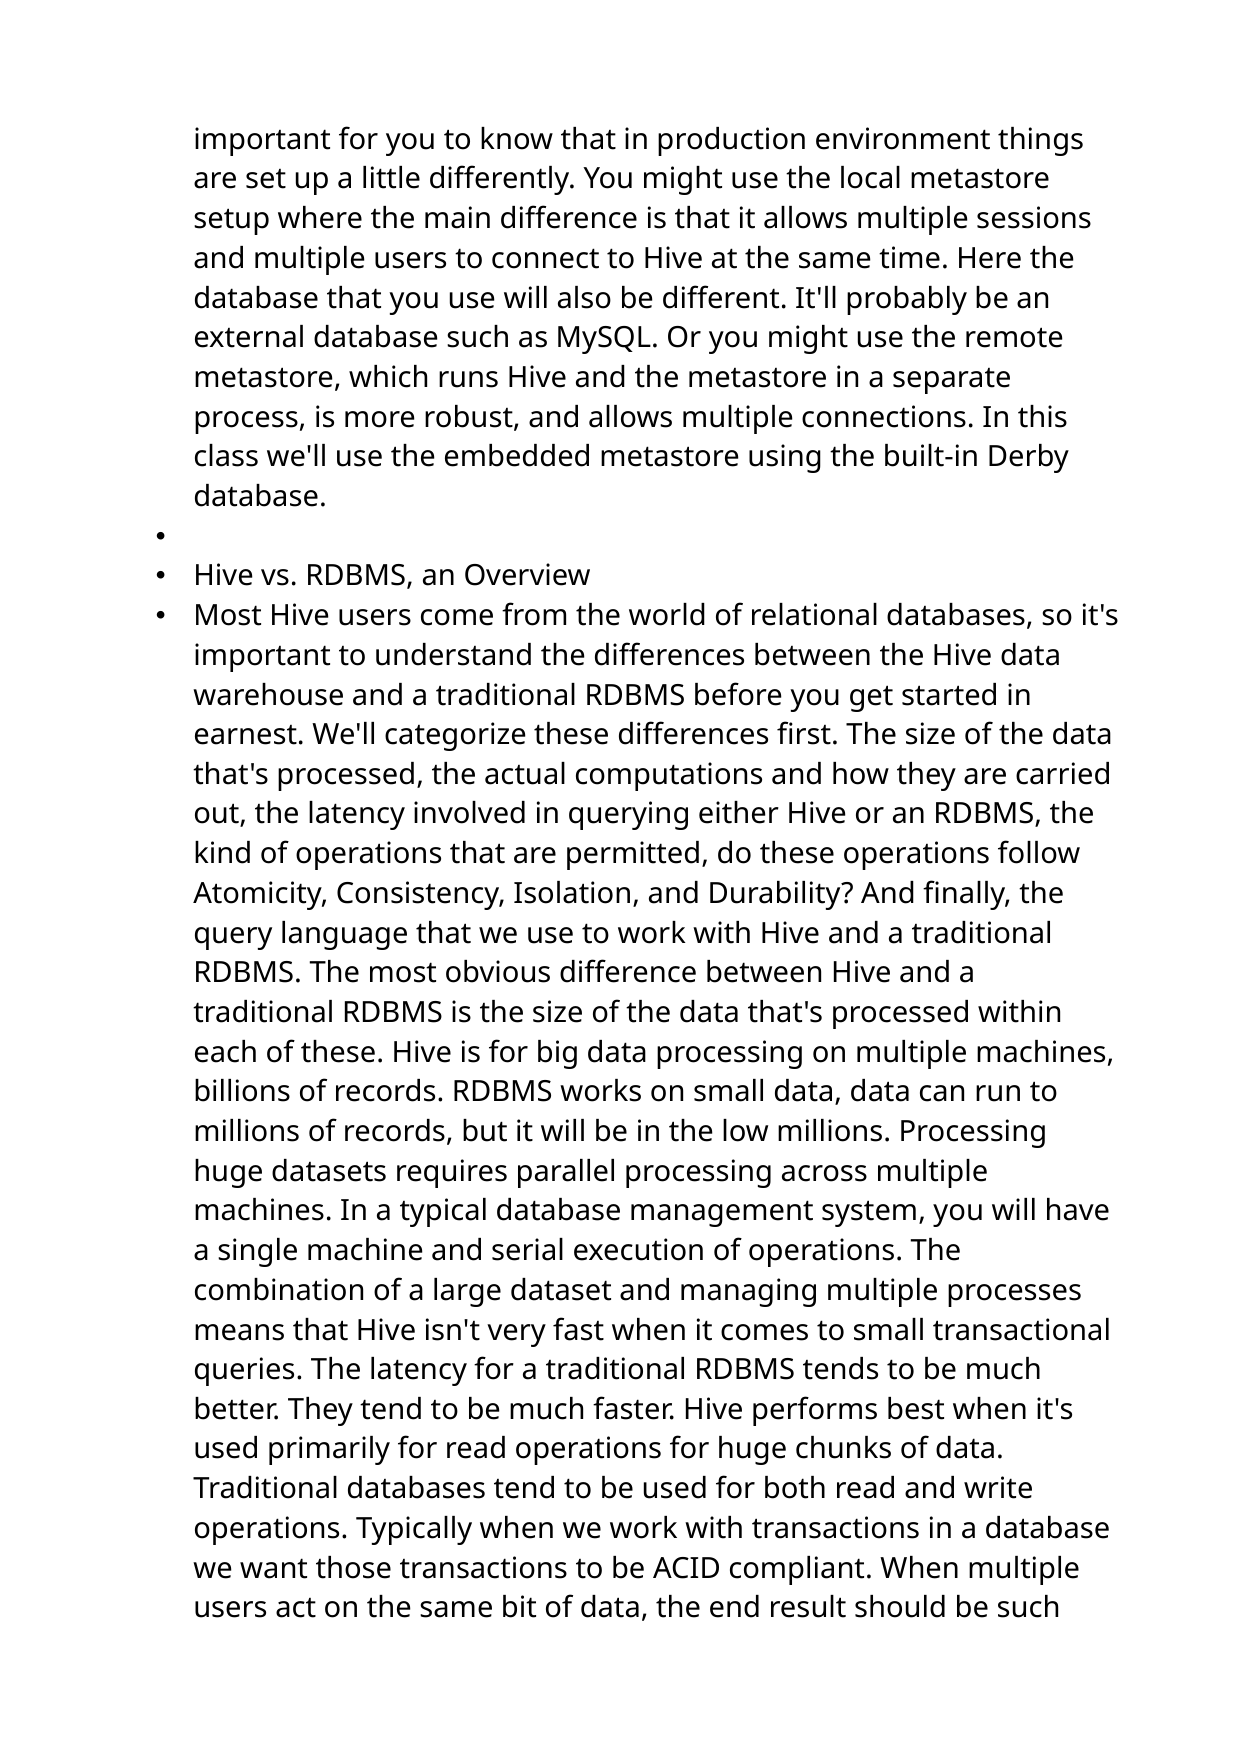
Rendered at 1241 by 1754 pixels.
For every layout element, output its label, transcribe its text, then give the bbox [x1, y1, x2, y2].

list Most Hive users come from the world of relational databases, so it's important to understand the differences between the Hive data warehouse and a traditional RDBMS before you get started in earnest. We'll categorize these differences first. The size of the data that's processed, the actual computations and how they are carried out, the latency involved in querying either Hive or an RDBMS, the kind of operations that are permitted, do these operations follow Atomicity, Consistency, Isolation, and Durability? And finally, the query language that we use to work with Hive and a traditional RDBMS. The most obvious difference between Hive and a traditional RDBMS is the size of the data that's processed within each of these. Hive is for big data processing on multiple machines, billions of records. RDBMS works on small data, data can run to millions of records, but it will be in the low millions. Processing huge datasets requires parallel processing across multiple machines. In a typical database management system, you will have a single machine and serial execution of operations. The combination of a large dataset and managing multiple processes means that Hive isn't very fast when it comes to small transactional queries. The latency for a traditional RDBMS tends to be much better. They tend to be much faster. Hive performs best when it's used primarily for read operations for huge chunks of data. Traditional databases tend to be used for both read and write operations. Typically when we work with transactions in a database we want those transactions to be ACID compliant. When multiple users act on the same bit of data, the end result should be such [156, 594, 1122, 1626]
list Hive vs. RDBMS, an Overview [156, 555, 1122, 594]
list important for you to know that in production environment things are set up a little differently. You might use the local metastore setup where the main difference is that it allows multiple sessions and multiple users to connect to Hive at the same time. Here the database that you use will also be different. It'll probably be an external database such as MySQL. Or you might use the remote metastore, which runs Hive and the metastore in a separate process, is more robust, and allows multiple connections. In this class we'll use the embedded metastore using the built-in Derby database. [156, 118, 1122, 515]
